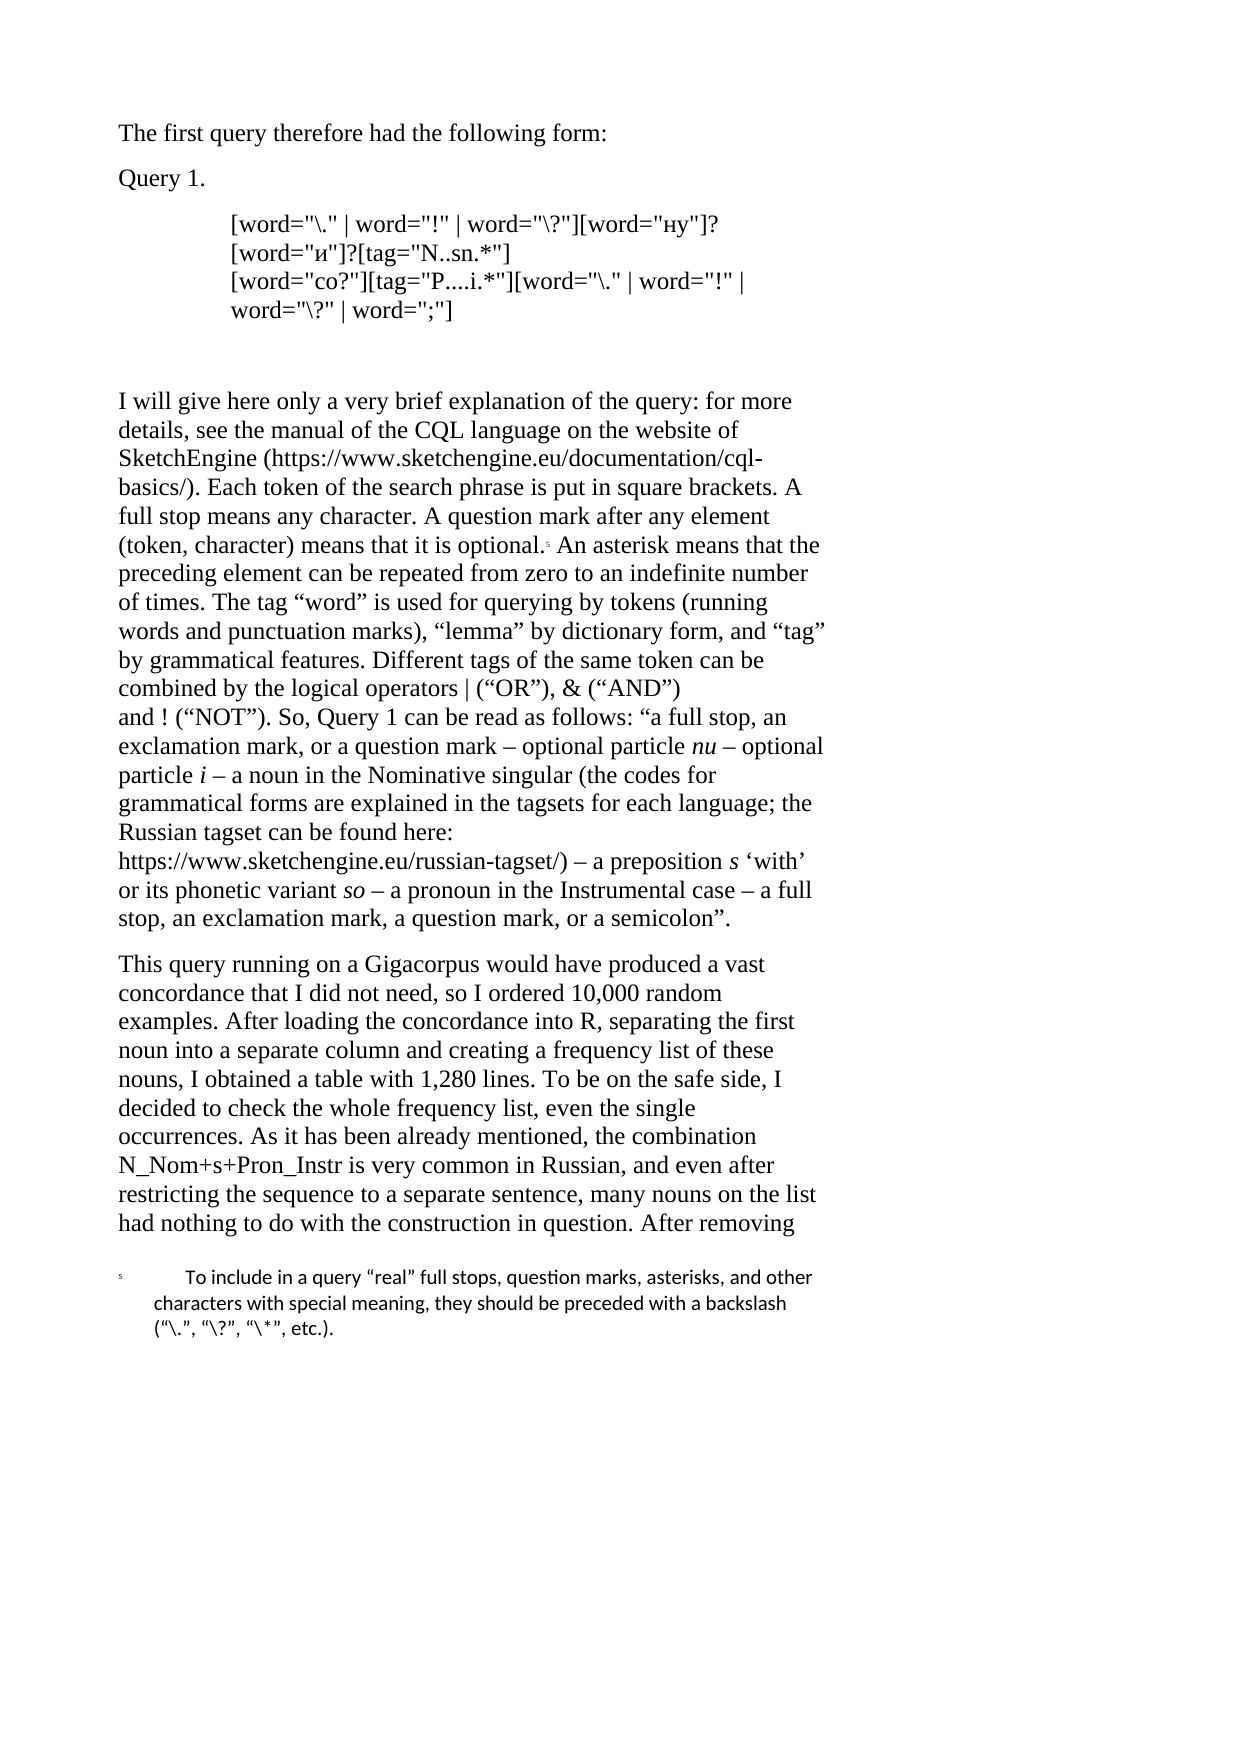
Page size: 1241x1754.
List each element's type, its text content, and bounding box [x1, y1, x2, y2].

text The first query therefore had the following form: [118, 118, 827, 147]
text [word="\." | word="!" | word="\?"][word="ну"]?[word="и"]?[tag="N..sn.*"] [word="со?"][tag="P....i.*"][word="\." | word="!" | word="\?" | word=";"] [230, 209, 827, 324]
text This query running on a Gigacorpus would have produced a vast concordance that I did not need, so I ordered 10,000 random examples. After loading the concordance into R, separating the first noun into a separate column and creating a frequency list of these nouns, I obtained a table with 1,280 lines. To be on the safe side, I decided to check the whole frequency list, even the single occurrences. As it has been already mentioned, the combination N_Nom+s+Pron_Instr is very common in Russian, and even after restricting the sequence to a separate sentence, many nouns on the list had nothing to do with the construction in question. After removing [118, 949, 827, 1236]
text To include in a query “real” full stops, question marks, asterisks, and other characters with special meaning, they should be preceded with a backslash (“\.”, “\?”, “\*”, etc.). [118, 1264, 827, 1341]
text I will give here only a very brief explanation of the query: for more details, see the manual of the CQL language on the website of SketchEngine (https://www.sketchengine.eu/documentation/cql-basics/). Each token of the search phrase is put in square brackets. A full stop means any character. A question mark after any element (token, character) means that it is optional. An asterisk means that the preceding element can be repeated from zero to an indefinite number of times. The tag “word” is used for querying by tokens (running words and punctuation marks), “lemma” by dictionary form, and “tag” by grammatical features. Different tags of the same token can be combined by the logical operators | (“OR”), & (“AND”) and ! (“NOT”). So, Query 1 can be read as follows: “a full stop, an exclamation mark, or a question mark – optional particle nu – optional particle i – a noun in the Nominative singular (the codes for grammatical forms are explained in the tagsets for each language; the Russian tagset can be found here: https://www.sketchengine.eu/russian-tagset/) – a preposition s ‘with’ or its phonetic variant so – a pronoun in the Instrumental case – a full stop, an exclamation mark, a question mark, or a semicolon”. [118, 386, 827, 932]
text Query 1. [118, 163, 827, 192]
